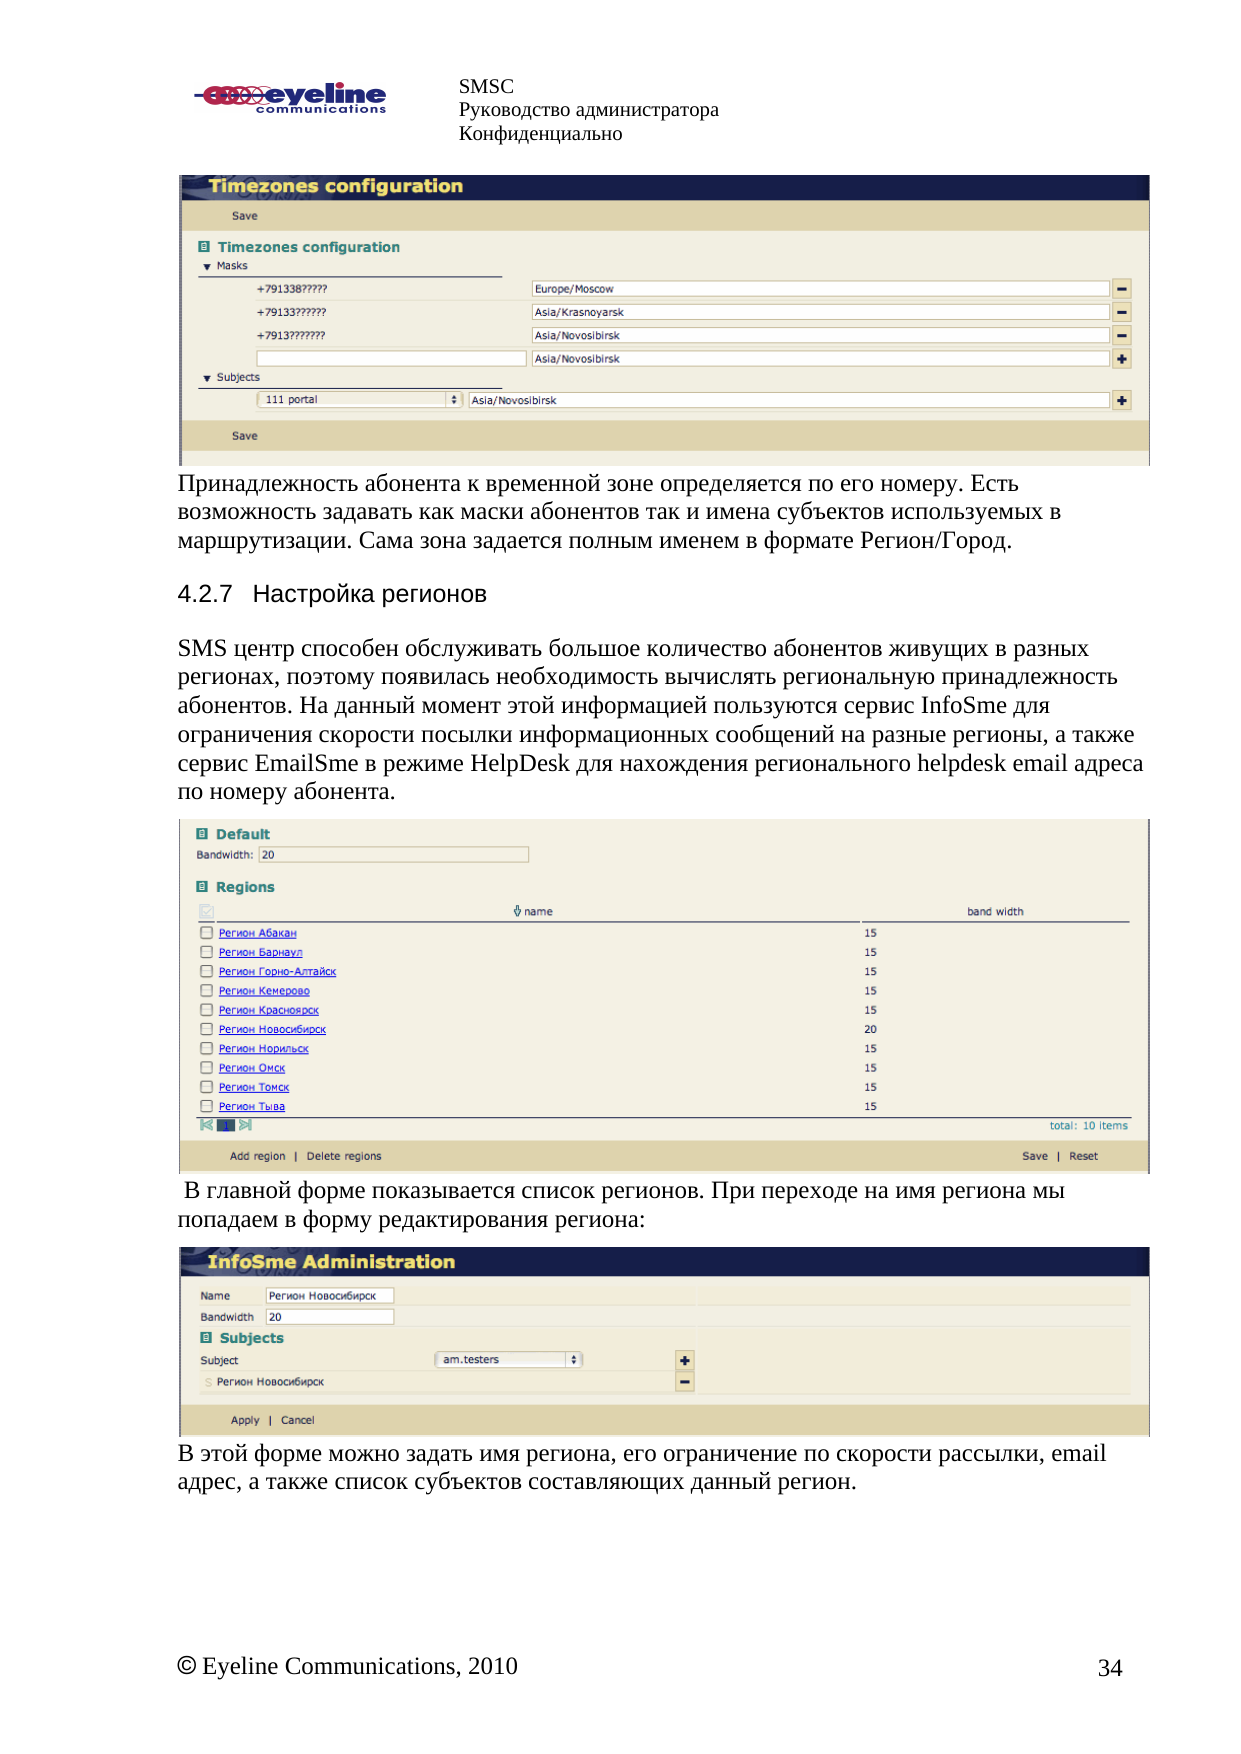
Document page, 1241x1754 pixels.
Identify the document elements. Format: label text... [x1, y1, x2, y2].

picture [179, 819, 1150, 1174]
text В этой форме можно задать имя региона, его ограничение по скорости рассылки, email адрес, а также список субъектов составляющих данный регион. [177, 1258, 1152, 1495]
picture [179, 175, 1150, 466]
text Принадлежность абонента к временной зоне определяется по его номеру. Есть возможность задавать как маски абонентов так и имена субъектов используемых в маршрутизации. Сама зона задается полным именем в формате Регион/Город. [177, 173, 1152, 554]
picture [179, 1247, 1150, 1437]
subtitle Настройка регионов [177, 579, 1152, 608]
picture [194, 82, 386, 113]
text SMS центр способен обслуживать большое количество абонентов живущих в разных регионах, поэтому появилась необходимость вычислять региональную принадлежность абонентов. На данный момент этой информацией пользуются сервис InfoSme для ограничения скорости посылки информационных сообщений на разные регионы, а также сервис EmailSme в режиме HelpDesk для нахождения регионального helpdesk email адреса по номеру абонента. [177, 633, 1152, 805]
text В главной форме показывается список регионов. При переходе на имя региона мы попадаем в форму редактирования региона: [177, 830, 1152, 1233]
